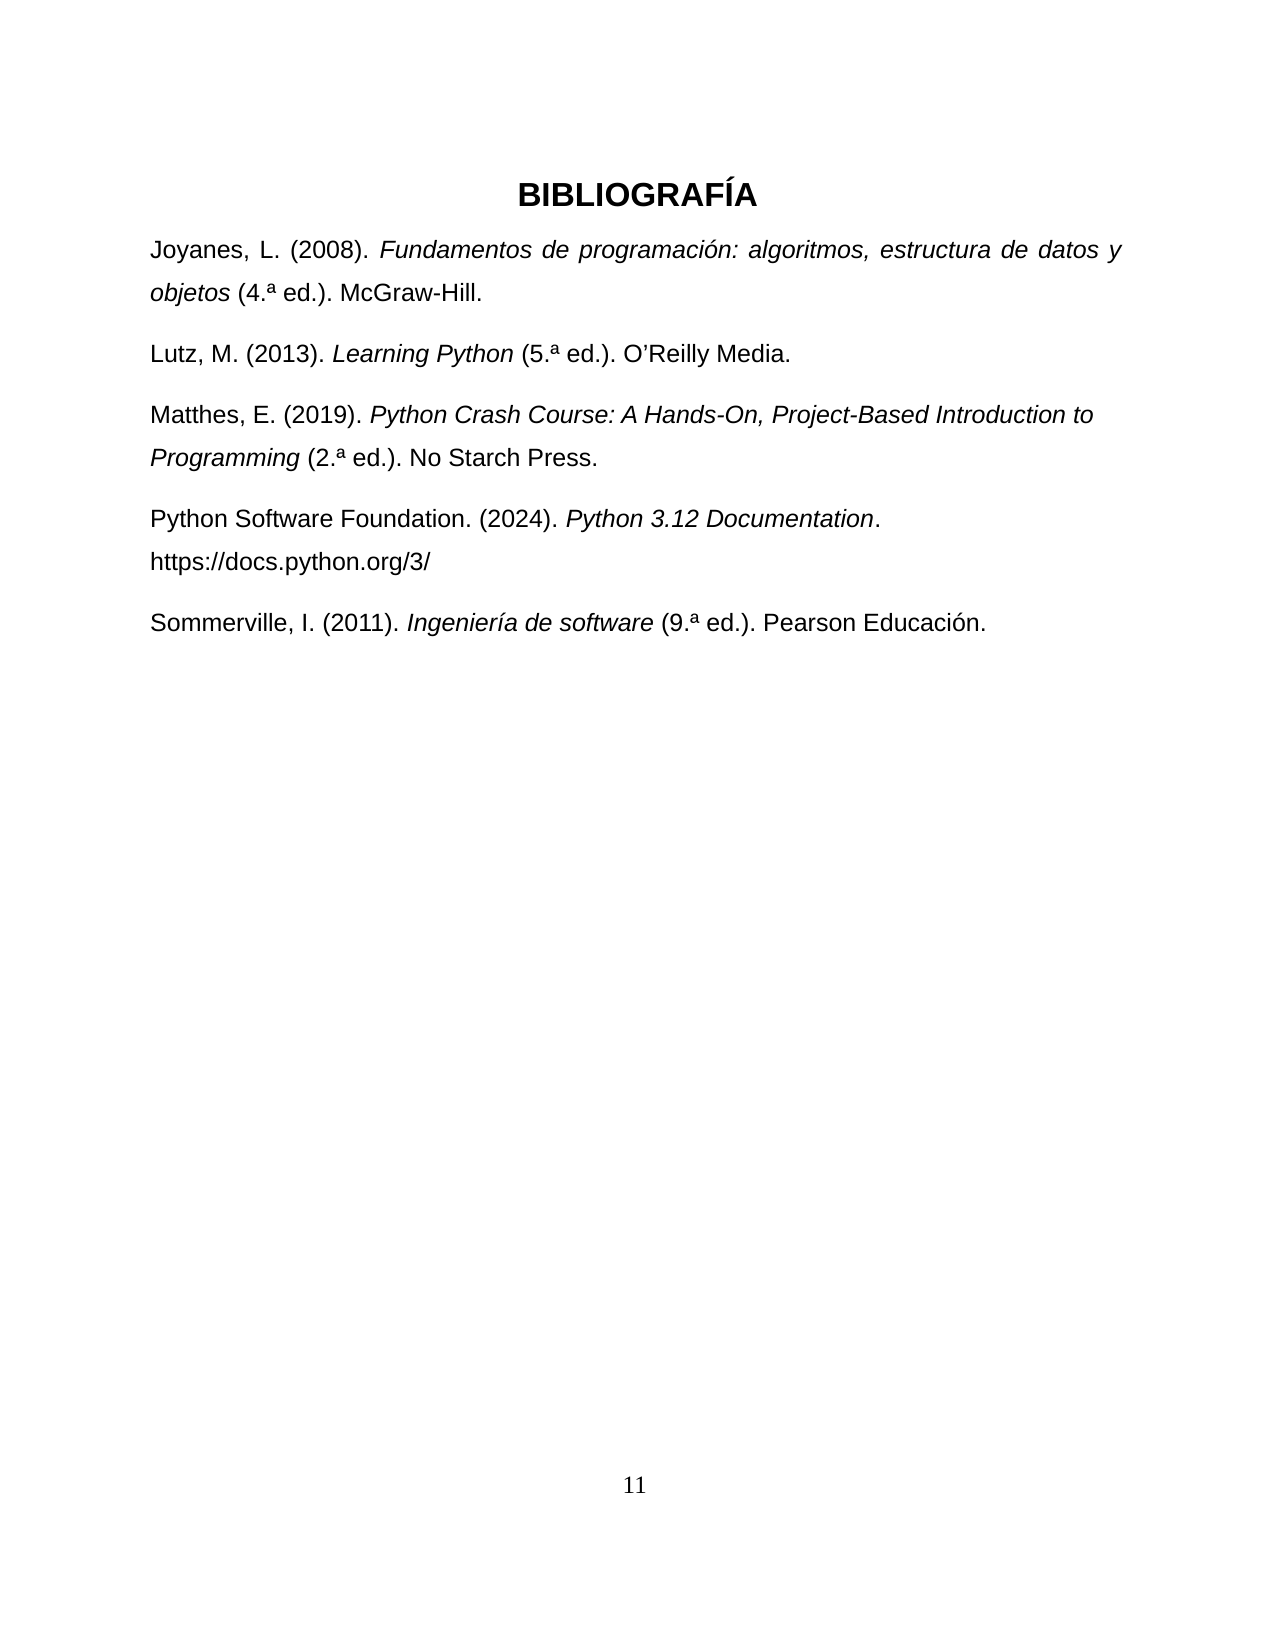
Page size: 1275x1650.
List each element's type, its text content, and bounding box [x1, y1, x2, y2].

text Python Software Foundation. (2024). Python 3.12 Documentation. https://docs.python.org/3/ [150, 504, 1125, 576]
text Lutz, M. (2013). Learning Python (5.ª ed.). O’Reilly Media. [150, 339, 1125, 368]
text Matthes, E. (2019). Python Crash Course: A Hands-On, Project-Based Introduction to Programming (2.ª ed.). No Starch Press. [150, 400, 1125, 472]
text Joyanes, L. (2008). Fundamentos de programación: algoritmos, estructura de datos y objetos (4.ª ed.). McGraw-Hill. [150, 235, 1125, 307]
text Sommerville, I. (2011). Ingeniería de software (9.ª ed.). Pearson Educación. [150, 608, 1125, 637]
text BIBLIOGRAFÍA [150, 175, 1125, 213]
